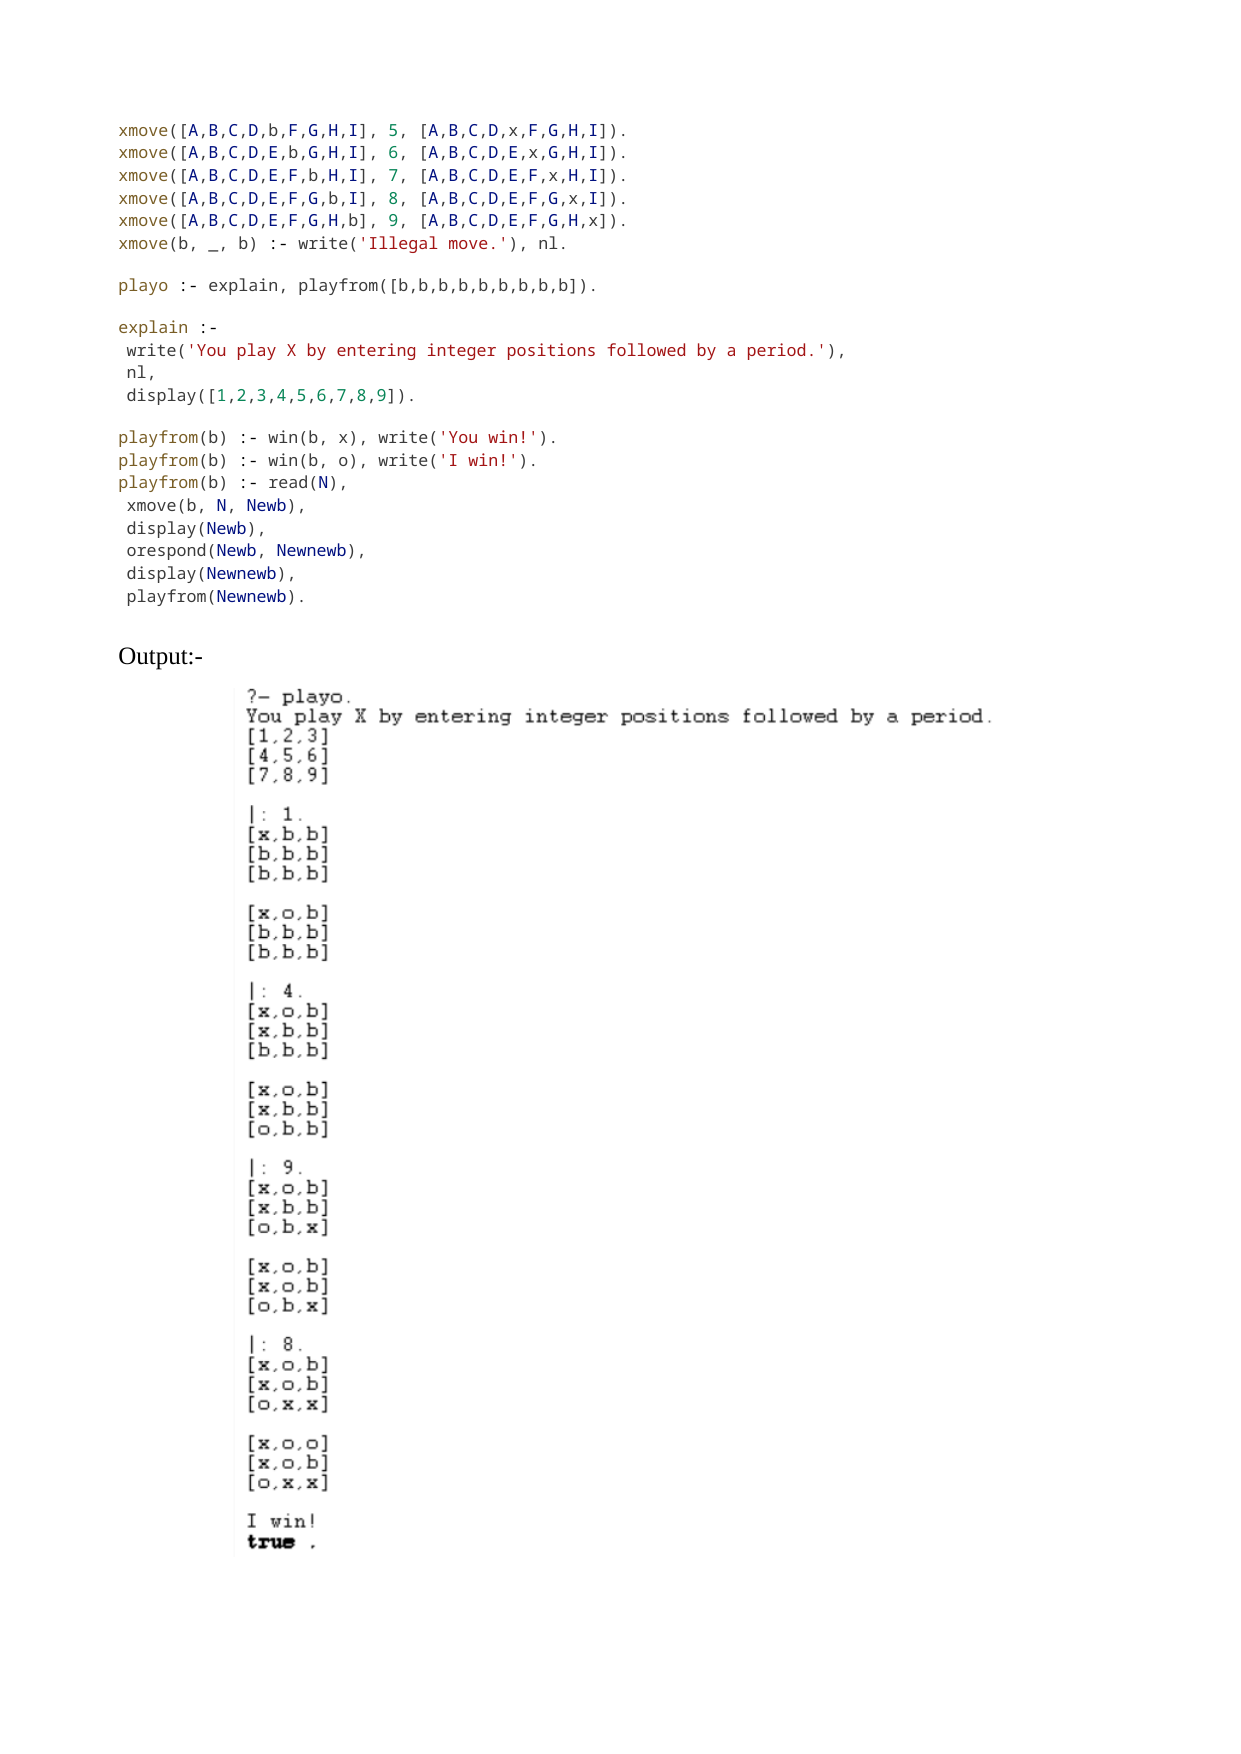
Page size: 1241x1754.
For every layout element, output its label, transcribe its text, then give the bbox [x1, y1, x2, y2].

text display(Newnewb), [118, 562, 1122, 584]
text xmove([A,B,C,D,b,F,G,H,I], 5, [A,B,C,D,x,F,G,H,I]). [118, 118, 1122, 141]
text xmove([A,B,C,D,E,F,b,H,I], 7, [A,B,C,D,E,F,x,H,I]). [118, 163, 1122, 186]
picture [233, 688, 1007, 1557]
text playfrom(b) :- win(b, x), write('You win!'). [118, 425, 1122, 448]
text xmove(b, N, Newb), [118, 493, 1122, 516]
text orespond(Newb, Newnewb), [118, 539, 1122, 562]
text xmove([A,B,C,D,E,b,G,H,I], 6, [A,B,C,D,E,x,G,H,I]). [118, 141, 1122, 163]
text display([1,2,3,4,5,6,7,8,9]). [118, 383, 1122, 406]
text nl, [118, 361, 1122, 383]
text xmove([A,B,C,D,E,F,G,b,I], 8, [A,B,C,D,E,F,G,x,I]). [118, 186, 1122, 209]
text playfrom(b) :- read(N), [118, 471, 1122, 493]
text write('You play X by entering integer positions followed by a period.'), [118, 338, 1122, 361]
text display(Newb), [118, 516, 1122, 539]
text playfrom(Newnewb). [118, 584, 1122, 607]
text xmove([A,B,C,D,E,F,G,H,b], 9, [A,B,C,D,E,F,G,H,x]). [118, 209, 1122, 232]
text xmove(b, _, b) :- write('Illegal move.'), nl. [118, 232, 1122, 254]
text explain :- [118, 315, 1122, 338]
text Output:- [118, 641, 1122, 669]
text playfrom(b) :- win(b, o), write('I win!'). [118, 448, 1122, 471]
text playo :- explain, playfrom([b,b,b,b,b,b,b,b,b]). [118, 273, 1122, 296]
